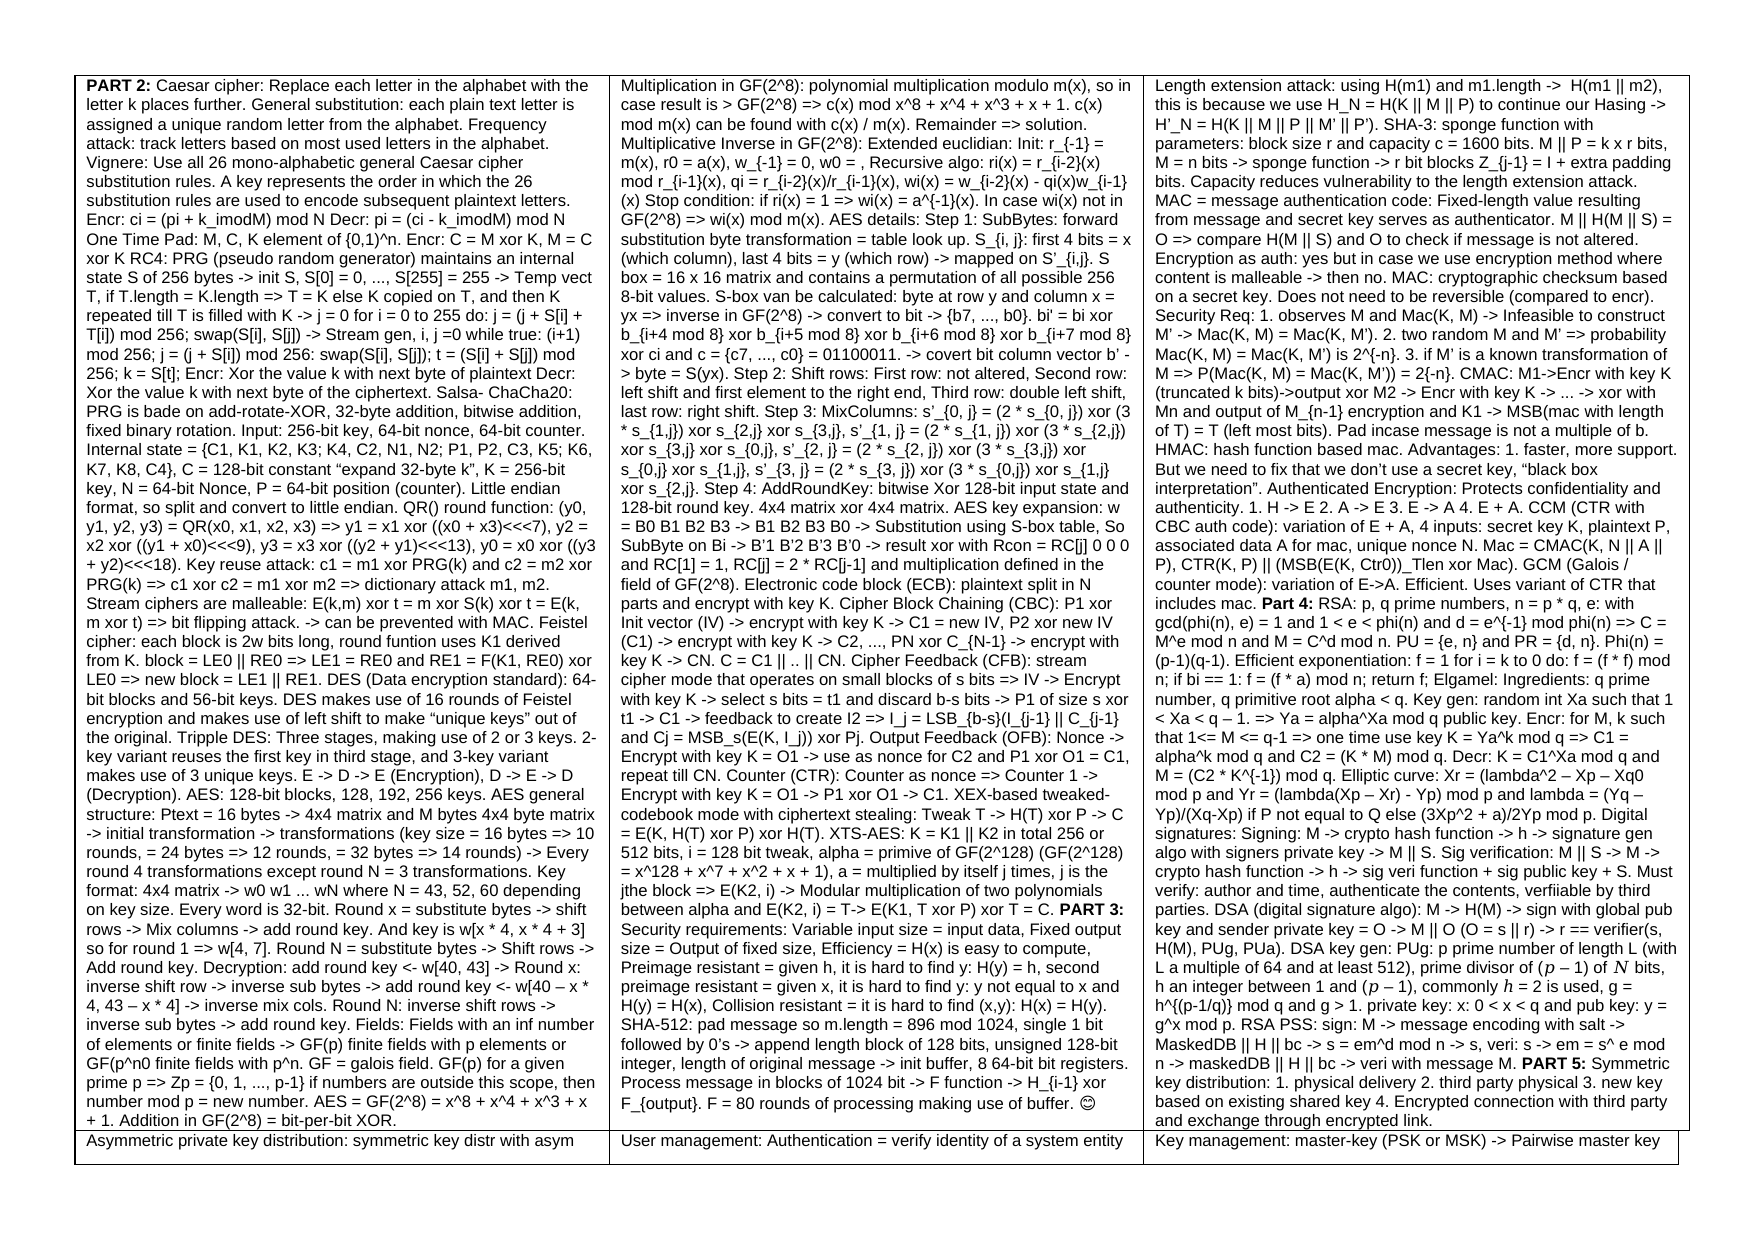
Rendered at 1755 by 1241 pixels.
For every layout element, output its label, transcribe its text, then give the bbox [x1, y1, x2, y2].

table_header Length extension attack: using H(m1) and m1.length -> H(m1 || m2), this is because we use H_N = H(K || M || P) to continue our Hasing -> H’_N = H(K || M || P || M’ || P’). SHA-3: sponge function with parameters: block size r and capacity c = 1600 bits. M || P = k x r bits, M = n bits -> sponge function -> r bit blocks Z_{j-1} = I + extra padding bits. Capacity reduces vulnerability to the length extension attack. MAC = message authentication code: Fixed-length value resulting from message and secret key serves as authenticator. M || H(M || S) = O => compare H(M || S) and O to check if message is not altered. Encryption as auth: yes but in case we use encryption method where content is malleable -> then no. MAC: cryptographic checksum based on a secret key. Does not need to be reversible (compared to encr). Security Req: 1. observes M and Mac(K, M) -> Infeasible to construct M’ -> Mac(K, M) = Mac(K, M’). 2. two random M and M’ => probability Mac(K, M) = Mac(K, M’) is 2^{-n}. 3. if M’ is a known transformation of M => P(Mac(K, M) = Mac(K, M’)) = 2{-n}. CMAC: M1->Encr with key K (truncated k bits)->output xor M2 -> Encr with key K -> ... -> xor with Mn and output of M_{n-1} encryption and K1 -> MSB(mac with length of T) = T (left most bits). Pad incase message is not a multiple of b. HMAC: hash function based mac. Advantages: 1. faster, more support. But we need to fix that we don’t use a secret key, “black box interpretation”. Authenticated Encryption: Protects confidentiality and authenticity. 1. H -> E 2. A -> E 3. E -> A 4. E + A. CCM (CTR with CBC auth code): variation of E + A, 4 inputs: secret key K, plaintext P, associated data A for mac, unique nonce N. Mac = CMAC(K, N || A || P), CTR(K, P) || (MSB(E(K, Ctr0))_Tlen xor Mac). GCM (Galois / counter mode): variation of E->A. Efficient. Uses variant of CTR that includes mac. Part 4: RSA: p, q prime numbers, n = p * q, e: with gcd(phi(n), e) = 1 and 1 < e < phi(n) and d = e^{-1} mod phi(n) => C = M^e mod n and M = C^d mod n. PU = {e, n} and PR = {d, n}. Phi(n) = (p-1)(q-1). Efficient exponentiation: f = 1 for i = k to 0 do: f = (f * f) mod n; if bi == 1: f = (f * a) mod n; return f; Elgamel: Ingredients: q prime number, q primitive root alpha < q. Key gen: random int Xa such that 1 < Xa < q – 1. => Ya = alpha^Xa mod q public key. Encr: for M, k such that 1<= M <= q-1 => one time use key K = Ya^k mod q => C1 = alpha^k mod q and C2 = (K * M) mod q. Decr: K = C1^Xa mod q and M = (C2 * K^{-1}) mod q. Elliptic curve: Xr = (lambda^2 – Xp – Xq0 mod p and Yr = (lambda(Xp – Xr) - Yp) mod p and lambda = (Yq – Yp)/(Xq-Xp) if P not equal to Q else (3Xp^2 + a)/2Yp mod p. Digital signatures: Signing: M -> crypto hash function -> h -> signature gen algo with signers private key -> M || S. Sig verification: M || S -> M -> crypto hash function -> h -> sig veri function + sig public key + S. Must verify: author and time, authenticate the contents, verfiiable by third parties. DSA (digital signature algo): M -> H(M) -> sign with global pub key and sender private key = O -> M || O (O = s || r) -> r == verifier(s, H(M), PUg, PUa). DSA key gen: PUg: p prime number of length L (with L a multiple of 64 and at least 512), prime divisor of (𝑝 – 1) of 𝑁 bits, h an integer between 1 and (𝑝 – 1), commonly ℎ = 2 is used, g = h^{(p-1/q)} mod q and g > 1. private key: x: 0 < x < q and pub key: y = g^x mod p. RSA PSS: sign: M -> message encoding with salt -> MaskedDB || H || bc -> s = em^d mod n -> s, veri: s -> em = s^ e mod n -> maskedDB || H || bc -> veri with message M. PART 5: Symmetric key distribution: 1. physical delivery 2. third party physical 3. new key based on existing shared key 4. Encrypted connection with third party and exchange through encrypted link. [1144, 76, 1689, 1130]
table_header PART 2: Caesar cipher: Replace each letter in the alphabet with the letter k places further. General substitution: each plain text letter is assigned a unique random letter from the alphabet. Frequency attack: track letters based on most used letters in the alphabet. Vignere: Use all 26 mono-alphabetic general Caesar cipher substitution rules. A key represents the order in which the 26 substitution rules are used to encode subsequent plaintext letters. Encr: ci = (pi + k_imodM) mod N Decr: pi = (ci - k_imodM) mod N One Time Pad: M, C, K element of {0,1)^n. Encr: C = M xor K, M = C xor K RC4: PRG (pseudo random generator) maintains an internal state S of 256 bytes -> init S, S[0] = 0, ..., S[255] = 255 -> Temp vect T, if T.length = K.length => T = K else K copied on T, and then K repeated till T is filled with K -> j = 0 for i = 0 to 255 do: j = (j + S[i] + T[i]) mod 256; swap(S[i], S[j]) -> Stream gen, i, j =0 while true: (i+1) mod 256; j = (j + S[i]) mod 256: swap(S[i], S[j]); t = (S[i] + S[j]) mod 256; k = S[t]; Encr: Xor the value k with next byte of plaintext Decr: Xor the value k with next byte of the ciphertext. Salsa- ChaCha20: PRG is bade on add-rotate-XOR, 32-byte addition, bitwise addition, fixed binary rotation. Input: 256-bit key, 64-bit nonce, 64-bit counter. Internal state = {C1, K1, K2, K3; K4, C2, N1, N2; P1, P2, C3, K5; K6, K7, K8, C4}, C = 128-bit constant “expand 32-byte k”, K = 256-bit key, N = 64-bit Nonce, P = 64-bit position (counter). Little endian format, so split and convert to little endian. QR() round function: (y0, y1, y2, y3) = QR(x0, x1, x2, x3) => y1 = x1 xor ((x0 + x3)<<<7), y2 = x2 xor ((y1 + x0)<<<9), y3 = x3 xor ((y2 + y1)<<<13), y0 = x0 xor ((y3 + y2)<<<18). Key reuse attack: c1 = m1 xor PRG(k) and c2 = m2 xor PRG(k) => c1 xor c2 = m1 xor m2 => dictionary attack m1, m2. Stream ciphers are malleable: E(k,m) xor t = m xor S(k) xor t = E(k, m xor t) => bit flipping attack. -> can be prevented with MAC. Feistel cipher: each block is 2w bits long, round funtion uses K1 derived from K. block = LE0 || RE0 => LE1 = RE0 and RE1 = F(K1, RE0) xor LE0 => new block = LE1 || RE1. DES (Data encryption standard): 64-bit blocks and 56-bit keys. DES makes use of 16 rounds of Feistel encryption and makes use of left shift to make “unique keys” out of the original. Tripple DES: Three stages, making use of 2 or 3 keys. 2-key variant reuses the first key in third stage, and 3-key variant makes use of 3 unique keys. E -> D -> E (Encryption), D -> E -> D (Decryption). AES: 128-bit blocks, 128, 192, 256 keys. AES general structure: Ptext = 16 bytes -> 4x4 matrix and M bytes 4x4 byte matrix -> initial transformation -> transformations (key size = 16 bytes => 10 rounds, = 24 bytes => 12 rounds, = 32 bytes => 14 rounds) -> Every round 4 transformations except round N = 3 transformations. Key format: 4x4 matrix -> w0 w1 ... wN where N = 43, 52, 60 depending on key size. Every word is 32-bit. Round x = substitute bytes -> shift rows -> Mix columns -> add round key. And key is w[x * 4, x * 4 + 3] so for round 1 => w[4, 7]. Round N = substitute bytes -> Shift rows -> Add round key. Decryption: add round key <- w[40, 43] -> Round x: inverse shift row -> inverse sub bytes -> add round key <- w[40 – x * 4, 43 – x * 4] -> inverse mix cols. Round N: inverse shift rows -> inverse sub bytes -> add round key. Fields: Fields with an inf number of elements or finite fields -> GF(p) finite fields with p elements or GF(p^n0 finite fields with p^n. GF = galois field. GF(p) for a given prime p => Zp = {0, 1, ..., p-1} if numbers are outside this scope, then number mod p = new number. AES = GF(2^8) = x^8 + x^4 + x^3 + x + 1. Addition in GF(2^8) = bit-per-bit XOR. [76, 76, 609, 1130]
table_cell User management: Authentication = verify identity of a system entity [610, 1131, 1143, 1164]
table_cell Key management: master-key (PSK or MSK) -> Pairwise master key [1144, 1131, 1678, 1164]
table_header Multiplication in GF(2^8): polynomial multiplication modulo m(x), so in case result is > GF(2^8) => c(x) mod x^8 + x^4 + x^3 + x + 1. c(x) mod m(x) can be found with c(x) / m(x). Remainder => solution. Multiplicative Inverse in GF(2^8): Extended euclidian: Init: r_{-1} = m(x), r0 = a(x), w_{-1} = 0, w0 = , Recursive algo: ri(x) = r_{i-2}(x) mod r_{i-1}(x), qi = r_{i-2}(x)/r_{i-1}(x), wi(x) = w_{i-2}(x) - qi(x)w_{i-1}(x) Stop condition: if ri(x) = 1 => wi(x) = a^{-1}(x). In case wi(x) not in GF(2^8) => wi(x) mod m(x). AES details: Step 1: SubBytes: forward substitution byte transformation = table look up. S_{i, j}: first 4 bits = x (which column), last 4 bits = y (which row) -> mapped on S’_{i,j}. S box = 16 x 16 matrix and contains a permutation of all possible 256 8-bit values. S-box van be calculated: byte at row y and column x = yx => inverse in GF(2^8) -> convert to bit -> {b7, ..., b0}. bi' = bi xor b_{i+4 mod 8} xor b_{i+5 mod 8} xor b_{i+6 mod 8} xor b_{i+7 mod 8} xor ci and c = {c7, ..., c0} = 01100011. -> covert bit column vector b’ -> byte = S(yx). Step 2: Shift rows: First row: not altered, Second row: left shift and first element to the right end, Third row: double left shift, last row: right shift. Step 3: MixColumns: s’_{0, j} = (2 * s_{0, j}) xor (3 * s_{1,j}) xor s_{2,j} xor s_{3,j}, s’_{1, j} = (2 * s_{1, j}) xor (3 * s_{2,j}) xor s_{3,j} xor s_{0,j}, s’_{2, j} = (2 * s_{2, j}) xor (3 * s_{3,j}) xor s_{0,j} xor s_{1,j}, s’_{3, j} = (2 * s_{3, j}) xor (3 * s_{0,j}) xor s_{1,j} xor s_{2,j}. Step 4: AddRoundKey: bitwise Xor 128-bit input state and 128-bit round key. 4x4 matrix xor 4x4 matrix. AES key expansion: w = B0 B1 B2 B3 -> B1 B2 B3 B0 -> Substitution using S-box table, So SubByte on Bi -> B’1 B’2 B’3 B’0 -> result xor with Rcon = RC[j] 0 0 0 and RC[1] = 1, RC[j] = 2 * RC[j-1] and multiplication defined in the field of GF(2^8). Electronic code block (ECB): plaintext split in N parts and encrypt with key K. Cipher Block Chaining (CBC): P1 xor Init vector (IV) -> encrypt with key K -> C1 = new IV, P2 xor new IV (C1) -> encrypt with key K -> C2, ..., PN xor C_{N-1} -> encrypt with key K -> CN. C = C1 || .. || CN. Cipher Feedback (CFB): stream cipher mode that operates on small blocks of s bits => IV -> Encrypt with key K -> select s bits = t1 and discard b-s bits -> P1 of size s xor t1 -> C1 -> feedback to create I2 => I_j = LSB_{b-s}(I_{j-1} || C_{j-1} and Cj = MSB_s(E(K, I_j)) xor Pj. Output Feedback (OFB): Nonce -> Encrypt with key K = O1 -> use as nonce for C2 and P1 xor O1 = C1, repeat till CN. Counter (CTR): Counter as nonce => Counter 1 -> Encrypt with key K = O1 -> P1 xor O1 -> C1. XEX-based tweaked-codebook mode with ciphertext stealing: Tweak T -> H(T) xor P -> C = E(K, H(T) xor P) xor H(T). XTS-AES: K = K1 || K2 in total 256 or 512 bits, i = 128 bit tweak, alpha = primive of GF(2^128) (GF(2^128) = x^128 + x^7 + x^2 + x + 1), a = multiplied by itself j times, j is the jthe block => E(K2, i) -> Modular multiplication of two polynomials between alpha and E(K2, i) = T-> E(K1, T xor P) xor T = C. PART 3: Security requirements: Variable input size = input data, Fixed output size = Output of fixed size, Efficiency = H(x) is easy to compute, Preimage resistant = given h, it is hard to find y: H(y) = h, second preimage resistant = given x, it is hard to find y: y not equal to x and H(y) = H(x), Collision resistant = it is hard to find (x,y): H(x) = H(y). SHA-512: pad message so m.length = 896 mod 1024, single 1 bit followed by 0’s -> append length block of 128 bits, unsigned 128-bit integer, length of original message -> init buffer, 8 64-bit bit registers. Process message in blocks of 1024 bit -> F function -> H_{i-1} xor F_{output}. F = 80 rounds of processing making use of buffer. 😊 [610, 76, 1143, 1130]
table_cell [1679, 1131, 1689, 1164]
table_cell Asymmetric private key distribution: symmetric key distr with asym [76, 1131, 609, 1164]
